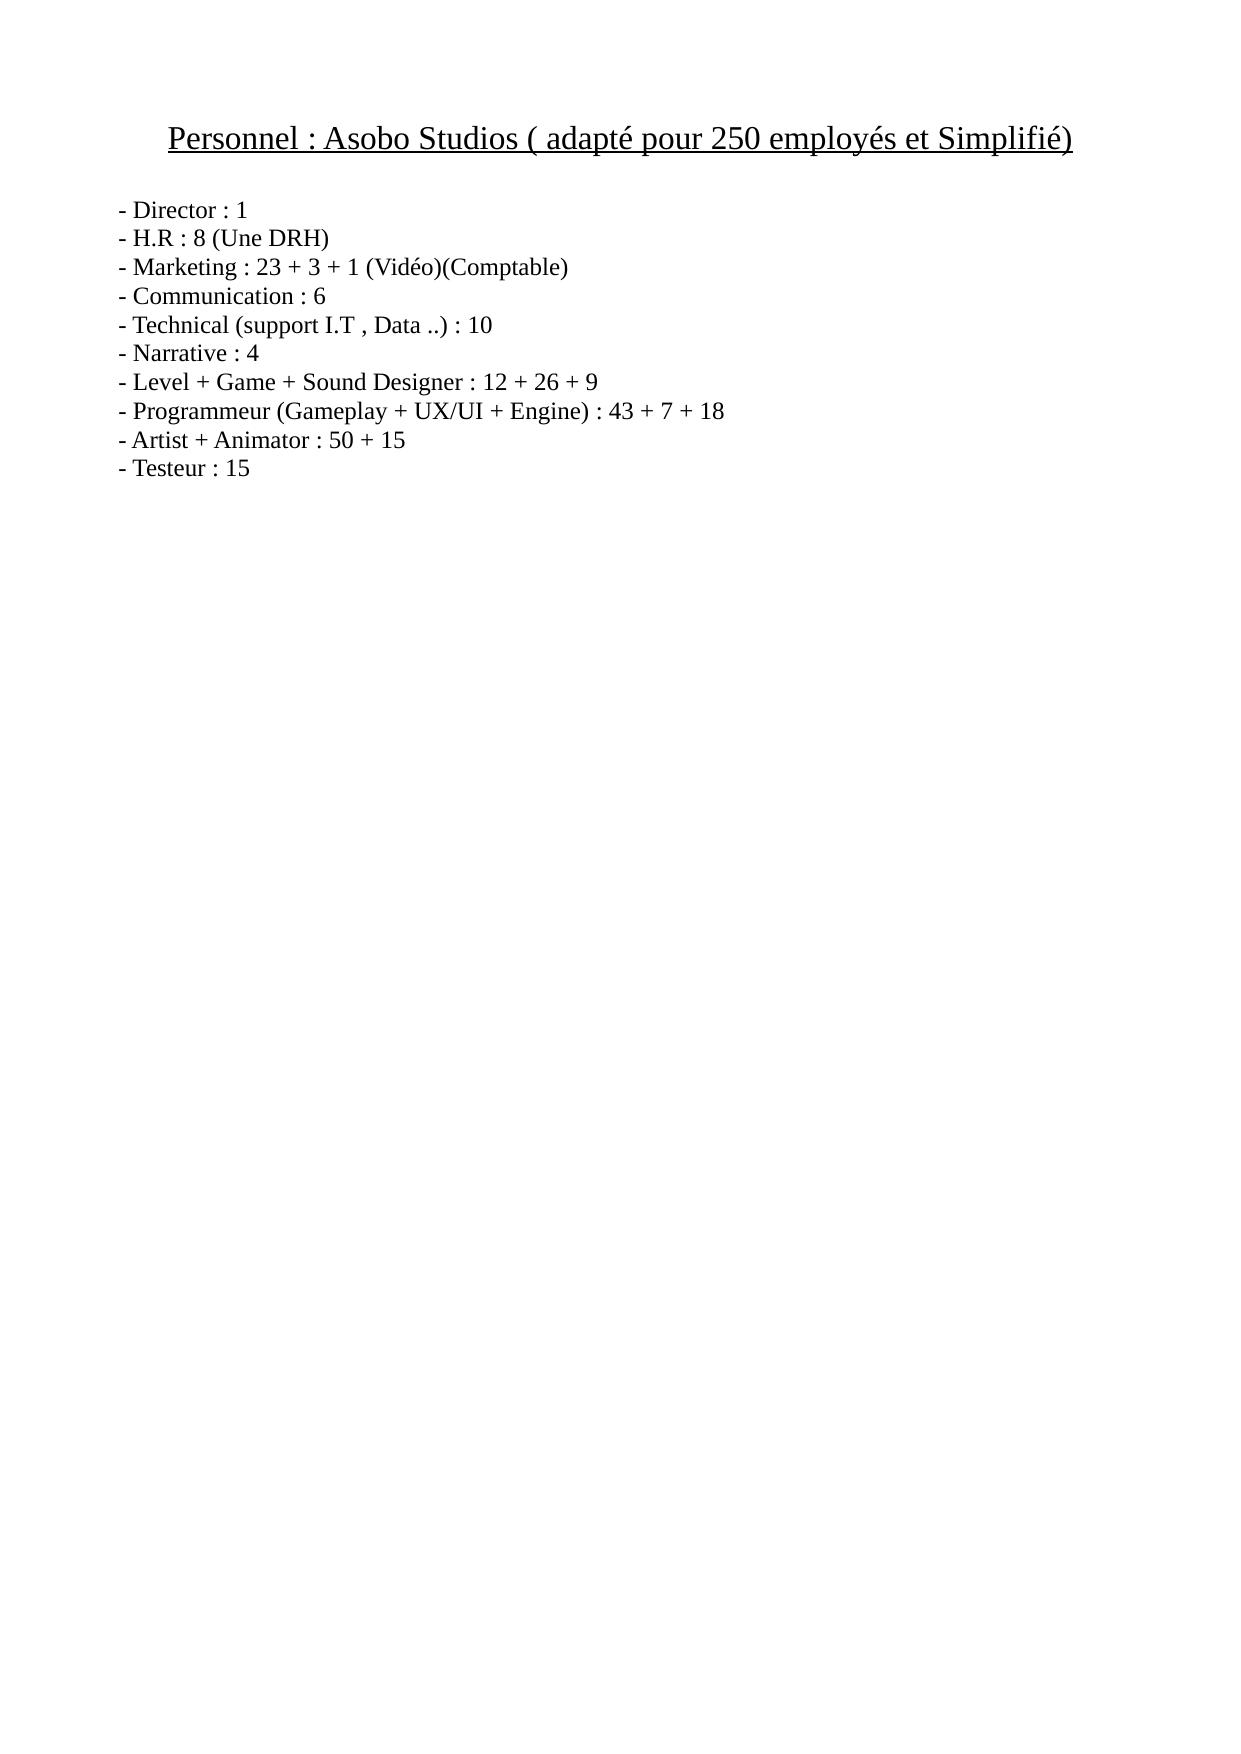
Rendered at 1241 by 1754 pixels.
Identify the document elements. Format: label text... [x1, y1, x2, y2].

text Personnel : Asobo Studios ( adapté pour 250 employés et Simplifié) [118, 118, 1122, 156]
text - Narrative : 4 [118, 338, 1122, 367]
text - Technical (support I.T , Data ..) : 10 [118, 310, 1122, 338]
text - H.R : 8 (Une DRH) [118, 223, 1122, 252]
text - Level + Game + Sound Designer : 12 + 26 + 9 [118, 367, 1122, 396]
text - Testeur : 15 [118, 453, 1122, 482]
text - Director : 1 [118, 195, 1122, 223]
text - Programmeur (Gameplay + UX/UI + Engine) : 43 + 7 + 18 [118, 396, 1122, 425]
text - Marketing : 23 + 3 + 1 (Vidéo)(Comptable) [118, 252, 1122, 281]
text - Artist + Animator : 50 + 15 [118, 425, 1122, 453]
text - Communication : 6 [118, 281, 1122, 310]
